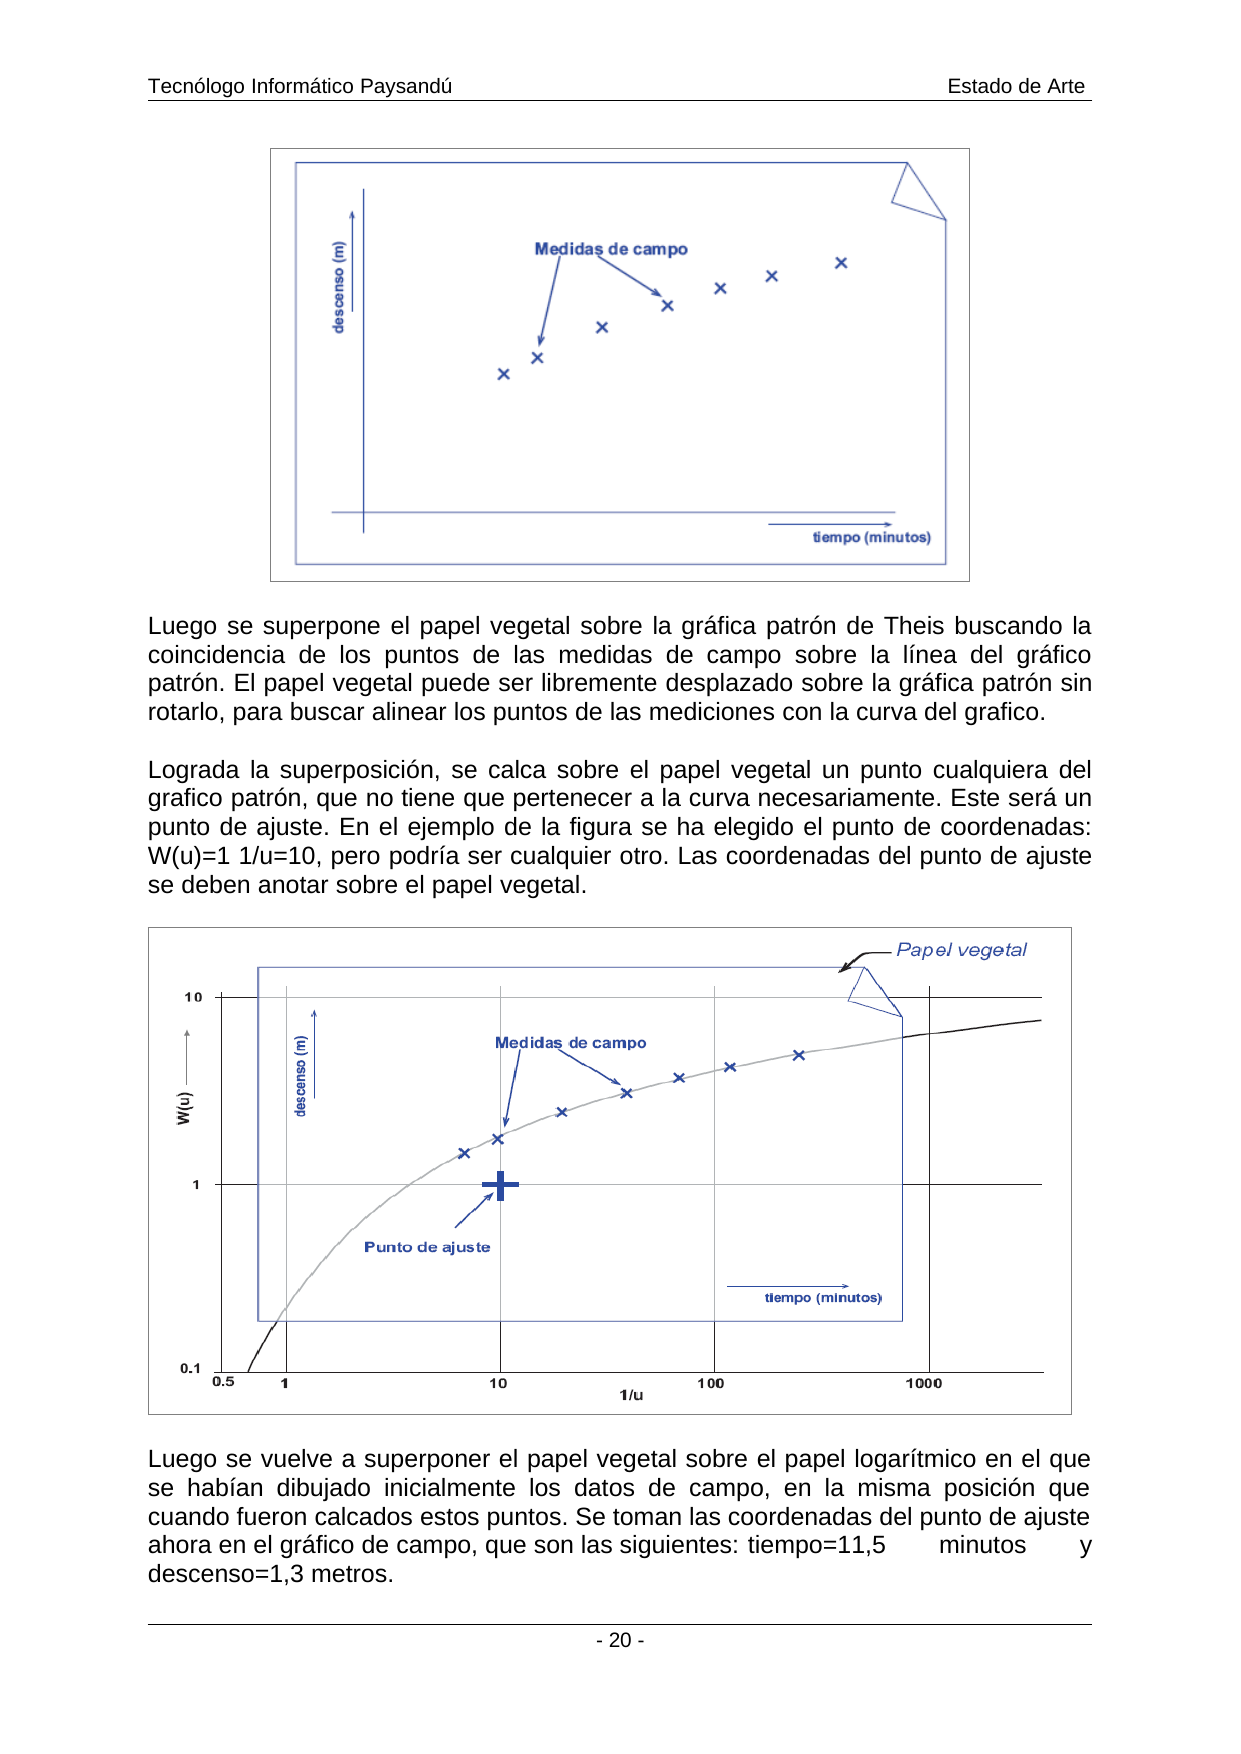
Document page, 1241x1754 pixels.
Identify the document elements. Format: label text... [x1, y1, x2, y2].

text Luego se superpone el papel vegetal sobre la gráfica patrón de Theis buscando la coincidencia de los puntos de las medidas de campo sobre la línea del gráfico patrón. El papel vegetal puede ser libremente desplazado sobre la gráfica patrón sin rotarlo, para buscar alinear los puntos de las mediciones con la curva del grafico. [148, 611, 1092, 726]
text Luego se vuelve a superponer el papel vegetal sobre el papel logarítmico en el que se habían dibujado inicialmente los datos de campo, en la misma posición que cuando fueron calcados estos puntos. Se toman las coordenadas del punto de ajuste ahora en el gráfico de campo, que son las siguientes: tiempo=11,5 minutos y descenso=1,3 metros. [148, 1444, 1092, 1588]
text Lograda la superposición, se calca sobre el papel vegetal un punto cualquiera del grafico patrón, que no tiene que pertenecer a la curva necesariamente. Este será un punto de ajuste. En el ejemplo de la figura se ha elegido el punto de coordenadas: W(u)=1 1/u=10, pero podría ser cualquier otro. Las coordenadas del punto de ajuste se deben anotar sobre el papel vegetal. [148, 755, 1092, 898]
